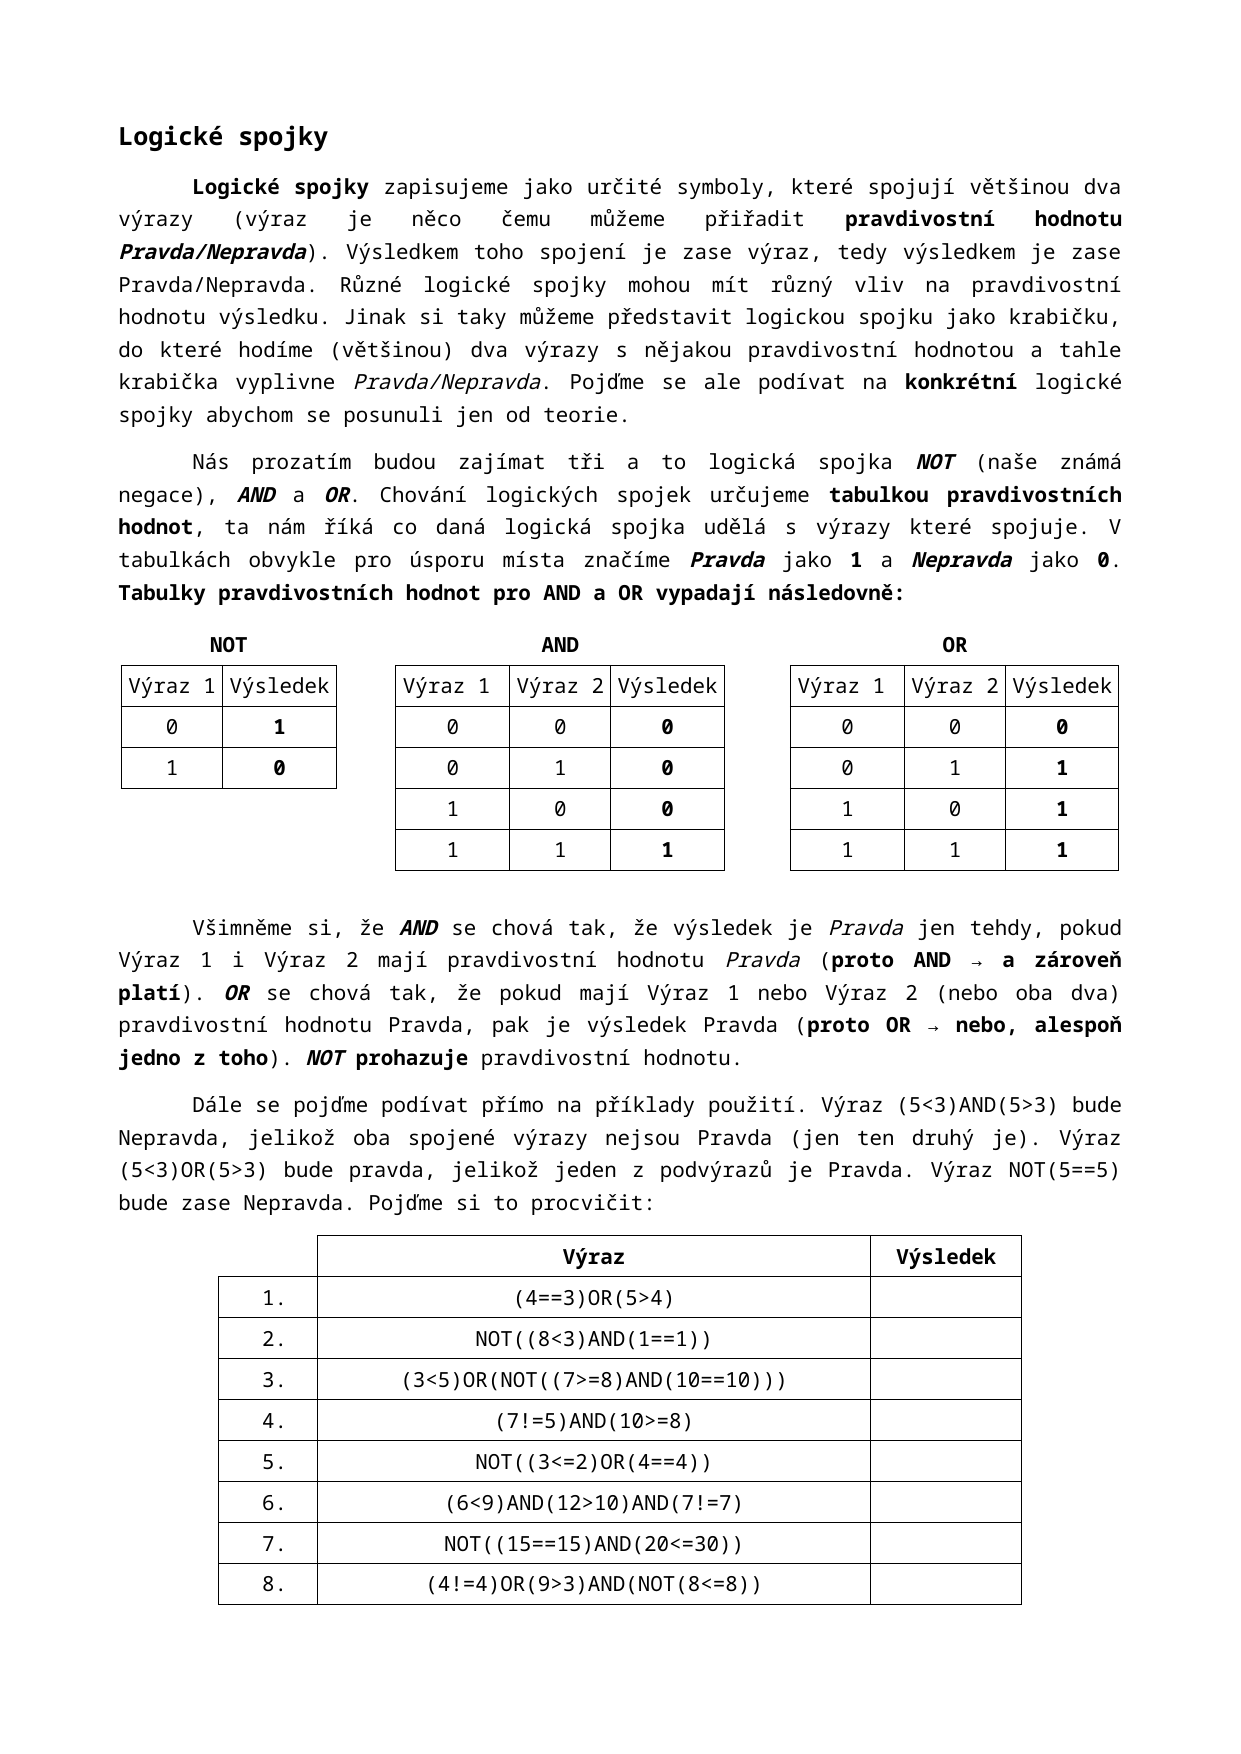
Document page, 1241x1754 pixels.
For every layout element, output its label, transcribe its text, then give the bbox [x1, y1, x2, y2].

table_header AND [396, 625, 724, 665]
table_cell [871, 1318, 1021, 1358]
table_cell 0 [510, 707, 610, 747]
table_cell 1 [510, 830, 610, 869]
table_header [724, 625, 790, 665]
text Logické spojky [118, 118, 1122, 152]
table_cell (3<5)OR(NOT((7>=8)AND(10==10))) [318, 1359, 870, 1399]
table_cell [337, 706, 395, 747]
table_cell 0 [223, 748, 336, 788]
table_cell [725, 665, 790, 706]
table_cell NOT((8<3)AND(1==1)) [318, 1318, 870, 1358]
table_cell (4==3)OR(5>4) [318, 1277, 870, 1317]
text Dále se pojďme podívat přímo na příklady použití. Výraz (5<3)AND(5>3) bude Nepravda, jelikož oba spojené výrazy nejsou Pravda (jen ten druhý je). Výraz (5<3)OR(5>3) bude pravda, jelikož jeden z podvýrazů je Pravda. Výraz NOT(5==5) bude zase Nepravda. Pojďme si to procvičit: [118, 1090, 1122, 1217]
table_cell [871, 1564, 1021, 1604]
table_cell [871, 1482, 1021, 1522]
table_header NOT [121, 625, 336, 665]
table_cell [337, 665, 395, 706]
table_cell 1 [791, 830, 904, 869]
table_cell 0 [791, 707, 904, 747]
table_cell [871, 1359, 1021, 1399]
table_cell [725, 706, 790, 747]
table_cell (6<9)AND(12>10)AND(7!=7) [318, 1482, 870, 1522]
table_cell NOT((15==15)AND(20<=30)) [318, 1523, 870, 1563]
table_cell [219, 1359, 317, 1399]
table_cell 1 [1006, 748, 1118, 788]
table_cell 0 [396, 707, 509, 747]
table_cell Výraz 2 [905, 666, 1005, 706]
table_cell 0 [611, 789, 724, 828]
table_cell [219, 1441, 317, 1481]
table_cell Výraz 1 [396, 666, 509, 706]
table_cell 0 [122, 707, 222, 747]
table_cell 1 [1006, 830, 1118, 869]
table_cell [219, 1564, 317, 1604]
table_cell 1 [905, 830, 1005, 869]
table_cell NOT((3<=2)OR(4==4)) [318, 1441, 870, 1481]
table_cell [223, 829, 336, 869]
table_cell 0 [396, 748, 509, 788]
table_cell [871, 1400, 1021, 1440]
table_cell Výsledek [1006, 666, 1118, 706]
table_cell [871, 1441, 1021, 1481]
text Logické spojky zapisujeme jako určité symboly, které spojují většinou dva výrazy (výraz je něco čemu můžeme přiřadit pravdivostní hodnotu Pravda/Nepravda). Výsledkem toho spojení je zase výraz, tedy výsledkem je zase Pravda/Nepravda. Různé logické spojky mohou mít různý vliv na pravdivostní hodnotu výsledku. Jinak si taky můžeme představit logickou spojku jako krabičku, do které hodíme (většinou) dva výrazy s nějakou pravdivostní hodnotou a tahle krabička vyplivne Pravda/Nepravda. Pojďme se ale podívat na konkrétní logické spojky abychom se posunuli jen od teorie. [118, 172, 1122, 428]
table_cell [223, 789, 336, 828]
table_cell [725, 788, 790, 828]
table_cell [871, 1523, 1021, 1563]
table_cell 0 [611, 707, 724, 747]
table_cell 1 [396, 789, 509, 828]
table_cell 1 [223, 707, 336, 747]
table_cell Výsledek [611, 666, 724, 706]
table_cell Výsledek [223, 666, 336, 706]
table_cell 1 [1006, 789, 1118, 828]
table_cell Výraz 2 [510, 666, 610, 706]
table_cell 1 [905, 748, 1005, 788]
table_header [336, 625, 396, 665]
table_cell 1 [510, 748, 610, 788]
text Nás prozatím budou zajímat tři a to logická spojka NOT (naše známá negace), AND a OR. Chování logických spojek určujeme tabulkou pravdivostních hodnot, ta nám říká co daná logická spojka udělá s výrazy které spojuje. V tabulkách obvykle pro úsporu místa značíme Pravda jako 1 a Nepravda jako 0. Tabulky pravdivostních hodnot pro AND a OR vypadají následovně: [118, 447, 1122, 606]
table_cell 1 [791, 789, 904, 828]
table_header Výraz [318, 1236, 870, 1276]
table_cell 1 [122, 748, 222, 788]
table_cell [725, 829, 790, 869]
table_cell [337, 747, 395, 788]
table_cell [219, 1318, 317, 1358]
table_cell [219, 1523, 317, 1563]
table_cell 1 [396, 830, 509, 869]
table_cell [219, 1400, 317, 1440]
table_cell [336, 829, 395, 869]
table_cell [871, 1277, 1021, 1317]
table_cell [336, 788, 395, 828]
table_cell [121, 789, 222, 828]
table_cell (7!=5)AND(10>=8) [318, 1400, 870, 1440]
table_cell 0 [905, 707, 1005, 747]
table_cell [121, 829, 222, 869]
table_cell (4!=4)OR(9>3)AND(NOT(8<=8)) [318, 1564, 870, 1604]
table_cell 1 [611, 830, 724, 869]
table_cell 0 [791, 748, 904, 788]
table_cell 0 [905, 789, 1005, 828]
table_cell Výraz 1 [122, 666, 222, 706]
table_header [219, 1235, 317, 1276]
table_cell [725, 747, 790, 788]
table_cell 0 [510, 789, 610, 828]
table_header Výsledek [871, 1236, 1021, 1276]
text Všimněme si, že AND se chová tak, že výsledek je Pravda jen tehdy, pokud Výraz 1 i Výraz 2 mají pravdivostní hodnotu Pravda (proto AND → a zároveň platí). OR se chová tak, že pokud mají Výraz 1 nebo Výraz 2 (nebo oba dva) pravdivostní hodnotu Pravda, pak je výsledek Pravda (proto OR → nebo, alespoň jedno z toho). NOT prohazuje pravdivostní hodnotu. [118, 913, 1122, 1072]
table_cell Výraz 1 [791, 666, 904, 706]
table_cell 0 [611, 748, 724, 788]
table_cell [219, 1277, 317, 1317]
table_cell [219, 1482, 317, 1522]
table_cell 0 [1006, 707, 1118, 747]
table_header OR [790, 625, 1119, 665]
